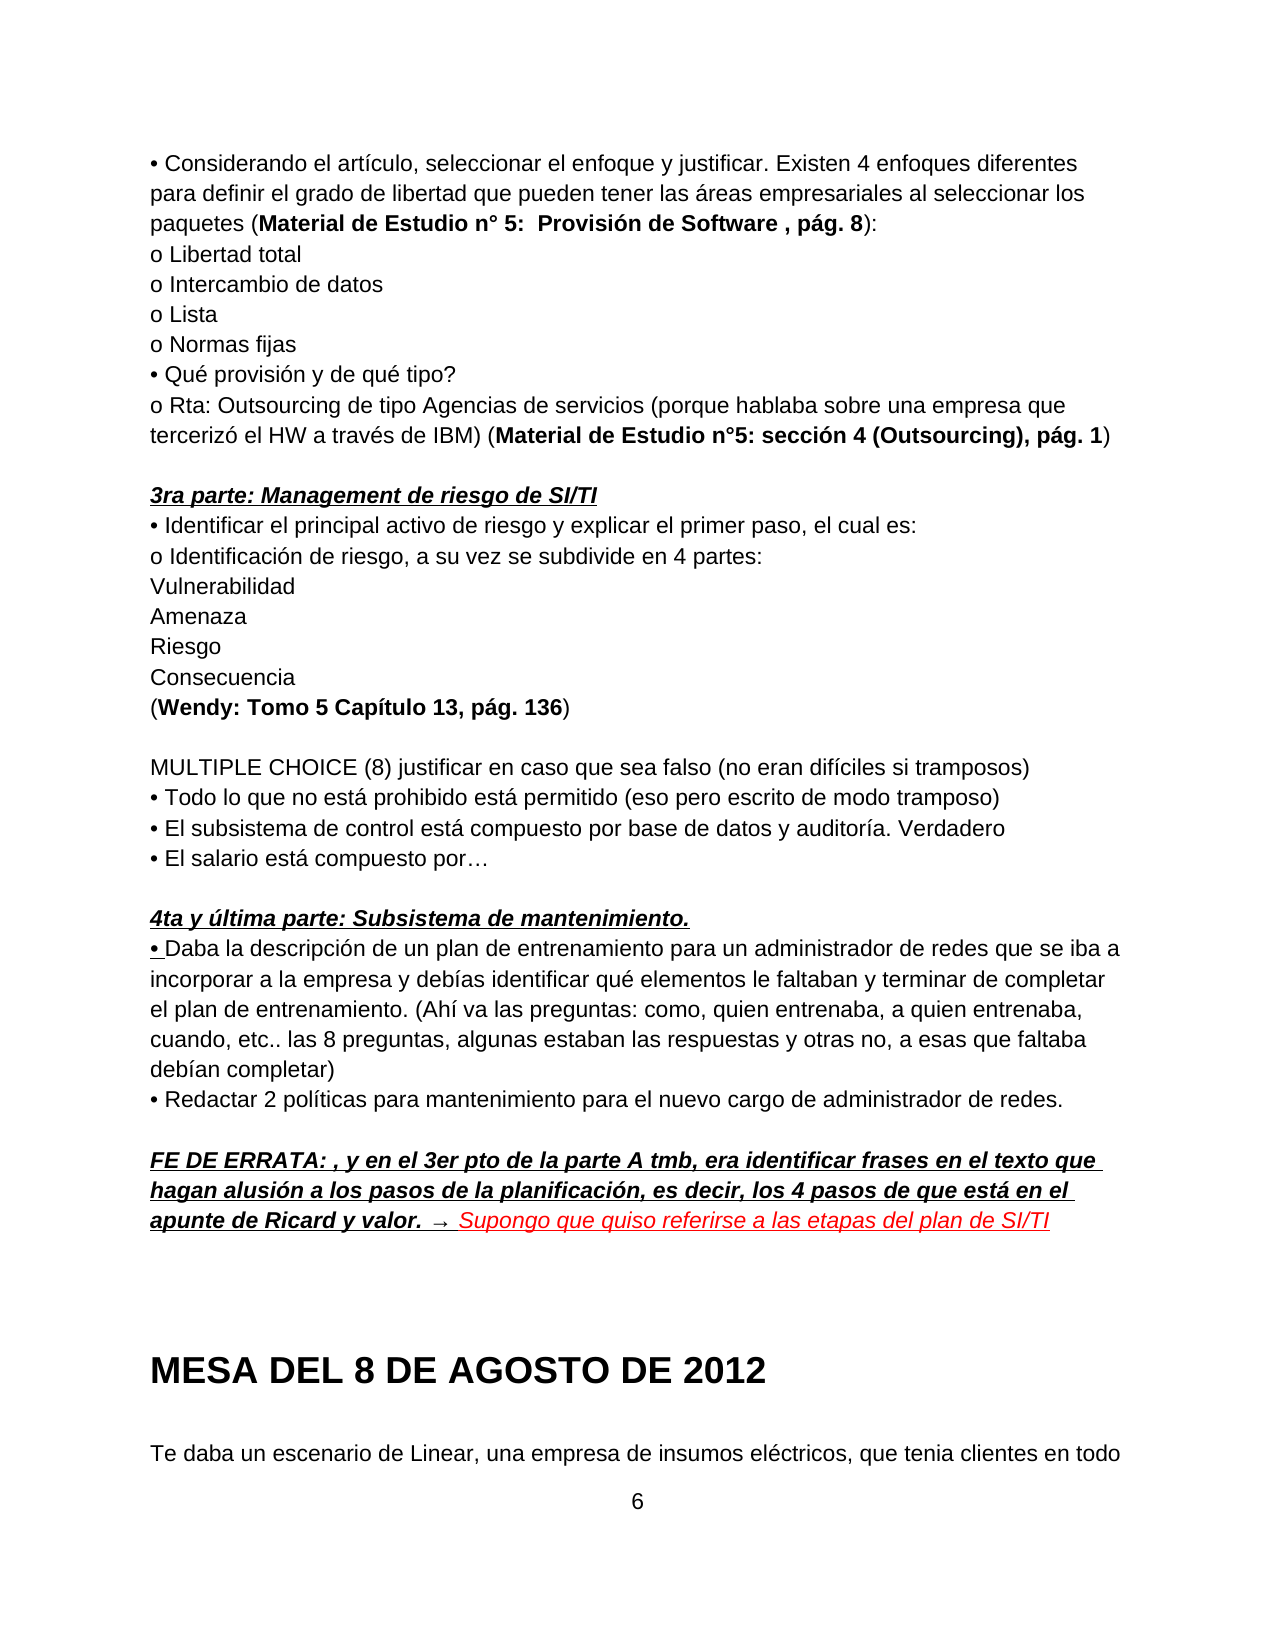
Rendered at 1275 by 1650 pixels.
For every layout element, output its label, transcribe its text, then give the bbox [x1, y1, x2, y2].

text (Wendy: Tomo 5 Capítulo 13, pág. 136) MULTIPLE CHOICE (8) justificar en caso que sea falso (no eran difíciles si tramposos) • Todo lo que no está prohibido está permitido (eso pero escrito de modo tramposo) • El subsistema de control está compuesto por base de datos y auditoría. Verdadero • El salario está compuesto por… 4ta y última parte: Subsistema de mantenimiento. • Daba la descripción de un plan de entrenamiento para un administrador de redes que se iba a incorporar a la empresa y debías identificar qué elementos le faltaban y terminar de completar el plan de entrenamiento. (Ahí va las preguntas: como, quien entrenaba, a quien entrenaba, cuando, etc.. las 8 preguntas, algunas estaban las respuestas y otras no, a esas que faltaba debían completar) • Redactar 2 políticas para mantenimiento para el nuevo cargo de administrador de redes. FE DE ERRATA: , y en el 3er pto de la parte A tmb, era identificar frases en el texto que hagan alusión a los pasos de la planificación, es decir, los 4 pasos de que está en el apunte de Ricard y valor. → Supongo que quiso referirse a las etapas del plan de SI/TI [150, 694, 1125, 1234]
subtitle MESA DEL 8 DE AGOSTO DE 2012 [150, 1348, 1125, 1391]
text Te daba un escenario de Linear, una empresa de insumos eléctricos, que tenia clientes en todo [150, 1440, 1125, 1467]
text • Considerando el artículo, seleccionar el enfoque y justificar. Existen 4 enfoques diferentes para definir el grado de libertad que pueden tener las áreas empresariales al seleccionar los paquetes (Material de Estudio n° 5: Provisión de Software , pág. 8): o Libertad total o Intercambio de datos o Lista o Normas fijas • Qué provisión y de qué tipo? o Rta: Outsourcing de tipo Agencias de servicios (porque hablaba sobre una empresa que tercerizó el HW a través de IBM) (Material de Estudio n°5: sección 4 (Outsourcing), pág. 1) 3ra parte: Management de riesgo de SI/TI • Identificar el principal activo de riesgo y explicar el primer paso, el cual es: o Identificación de riesgo, a su vez se subdivide en 4 partes: Vulnerabilidad Amenaza Riesgo Consecuencia [150, 150, 1125, 690]
